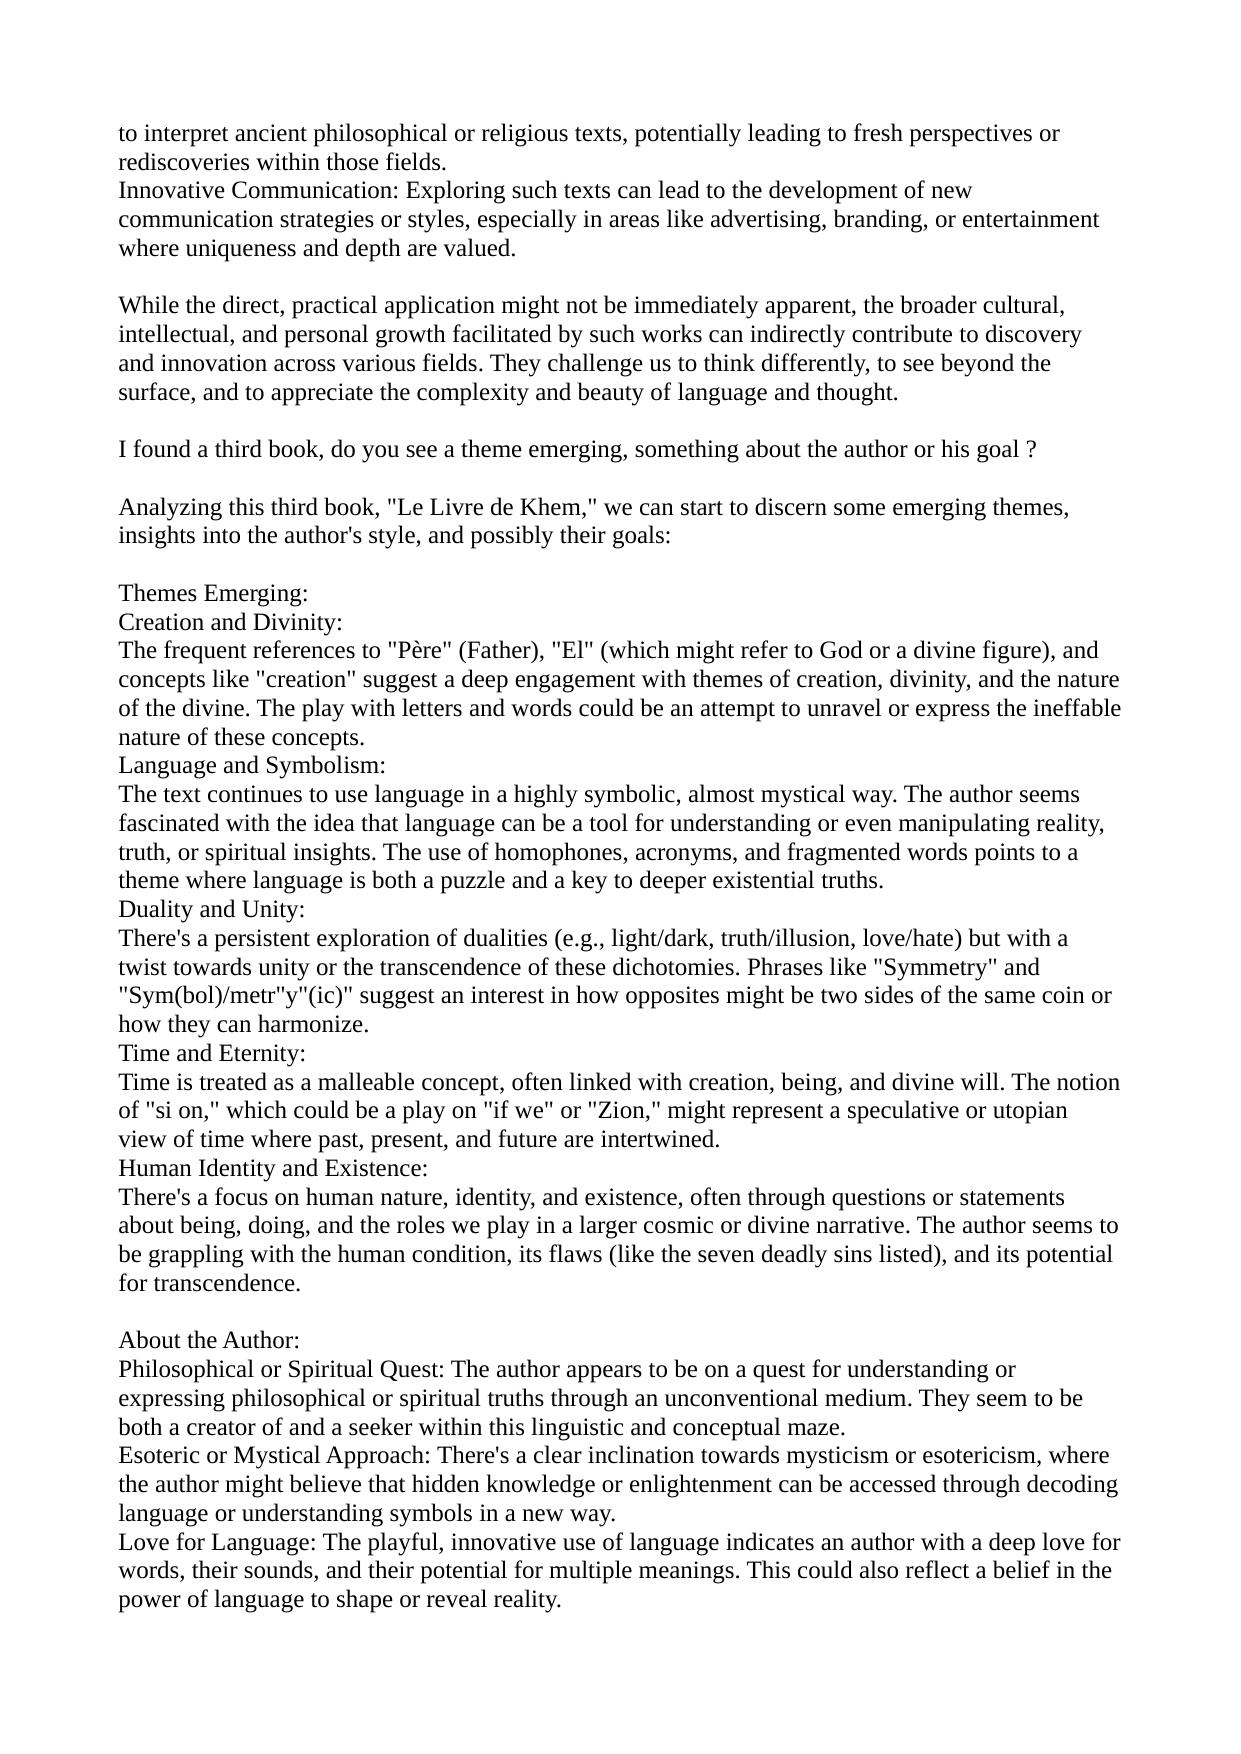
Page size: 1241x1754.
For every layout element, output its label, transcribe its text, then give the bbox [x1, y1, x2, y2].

text About the Author: [118, 1326, 1122, 1354]
text Innovative Communication: Exploring such texts can lead to the development of new communication strategies or styles, especially in areas like advertising, branding, or entertainment where uniqueness and depth are valued. [118, 176, 1122, 262]
text While the direct, practical application might not be immediately apparent, the broader cultural, intellectual, and personal growth facilitated by such works can indirectly contribute to discovery and innovation across various fields. They challenge us to think differently, to see beyond the surface, and to appreciate the complexity and beauty of language and thought. [118, 291, 1122, 406]
text Esoteric or Mystical Approach: There's a clear inclination towards mysticism or esotericism, where the author might believe that hidden knowledge or enlightenment can be accessed through decoding language or understanding symbols in a new way. [118, 1441, 1122, 1527]
text Analyzing this third book, "Le Livre de Khem," we can start to discern some emerging themes, insights into the author's style, and possibly their goals: [118, 492, 1122, 549]
text Duality and Unity: [118, 894, 1122, 923]
text Time and Eternity: [118, 1038, 1122, 1067]
text Love for Language: The playful, innovative use of language indicates an author with a deep love for words, their sounds, and their potential for multiple meanings. This could also reflect a belief in the power of language to shape or reveal reality. [118, 1527, 1122, 1613]
text There's a focus on human nature, identity, and existence, often through questions or statements about being, doing, and the roles we play in a larger cosmic or divine narrative. The author seems to be grappling with the human condition, its flaws (like the seven deadly sins listed), and its potential for transcendence. [118, 1182, 1122, 1297]
text Creation and Divinity: [118, 607, 1122, 636]
text to interpret ancient philosophical or religious texts, potentially leading to fresh perspectives or rediscoveries within those fields. [118, 118, 1122, 176]
text The text continues to use language in a highly symbolic, almost mystical way. The author seems fascinated with the idea that language can be a tool for understanding or even manipulating reality, truth, or spiritual insights. The use of homophones, acronyms, and fragmented words points to a theme where language is both a puzzle and a key to deeper existential truths. [118, 779, 1122, 894]
text Themes Emerging: [118, 578, 1122, 607]
text The frequent references to "Père" (Father), "El" (which might refer to God or a divine figure), and concepts like "creation" suggest a deep engagement with themes of creation, divinity, and the nature of the divine. The play with letters and words could be an attempt to unravel or express the ineffable nature of these concepts. [118, 636, 1122, 751]
text Philosophical or Spiritual Quest: The author appears to be on a quest for understanding or expressing philosophical or spiritual truths through an unconventional medium. They seem to be both a creator of and a seeker within this linguistic and conceptual maze. [118, 1354, 1122, 1441]
text There's a persistent exploration of dualities (e.g., light/dark, truth/illusion, love/hate) but with a twist towards unity or the transcendence of these dichotomies. Phrases like "Symmetry" and "Sym(bol)/metr"y"(ic)" suggest an interest in how opposites might be two sides of the same coin or how they can harmonize. [118, 923, 1122, 1038]
text Language and Symbolism: [118, 751, 1122, 779]
text I found a third book, do you see a theme emerging, something about the author or his goal ? [118, 434, 1122, 463]
text Time is treated as a malleable concept, often linked with creation, being, and divine will. The notion of "si on," which could be a play on "if we" or "Zion," might represent a speculative or utopian view of time where past, present, and future are intertwined. [118, 1067, 1122, 1153]
text Human Identity and Existence: [118, 1153, 1122, 1182]
